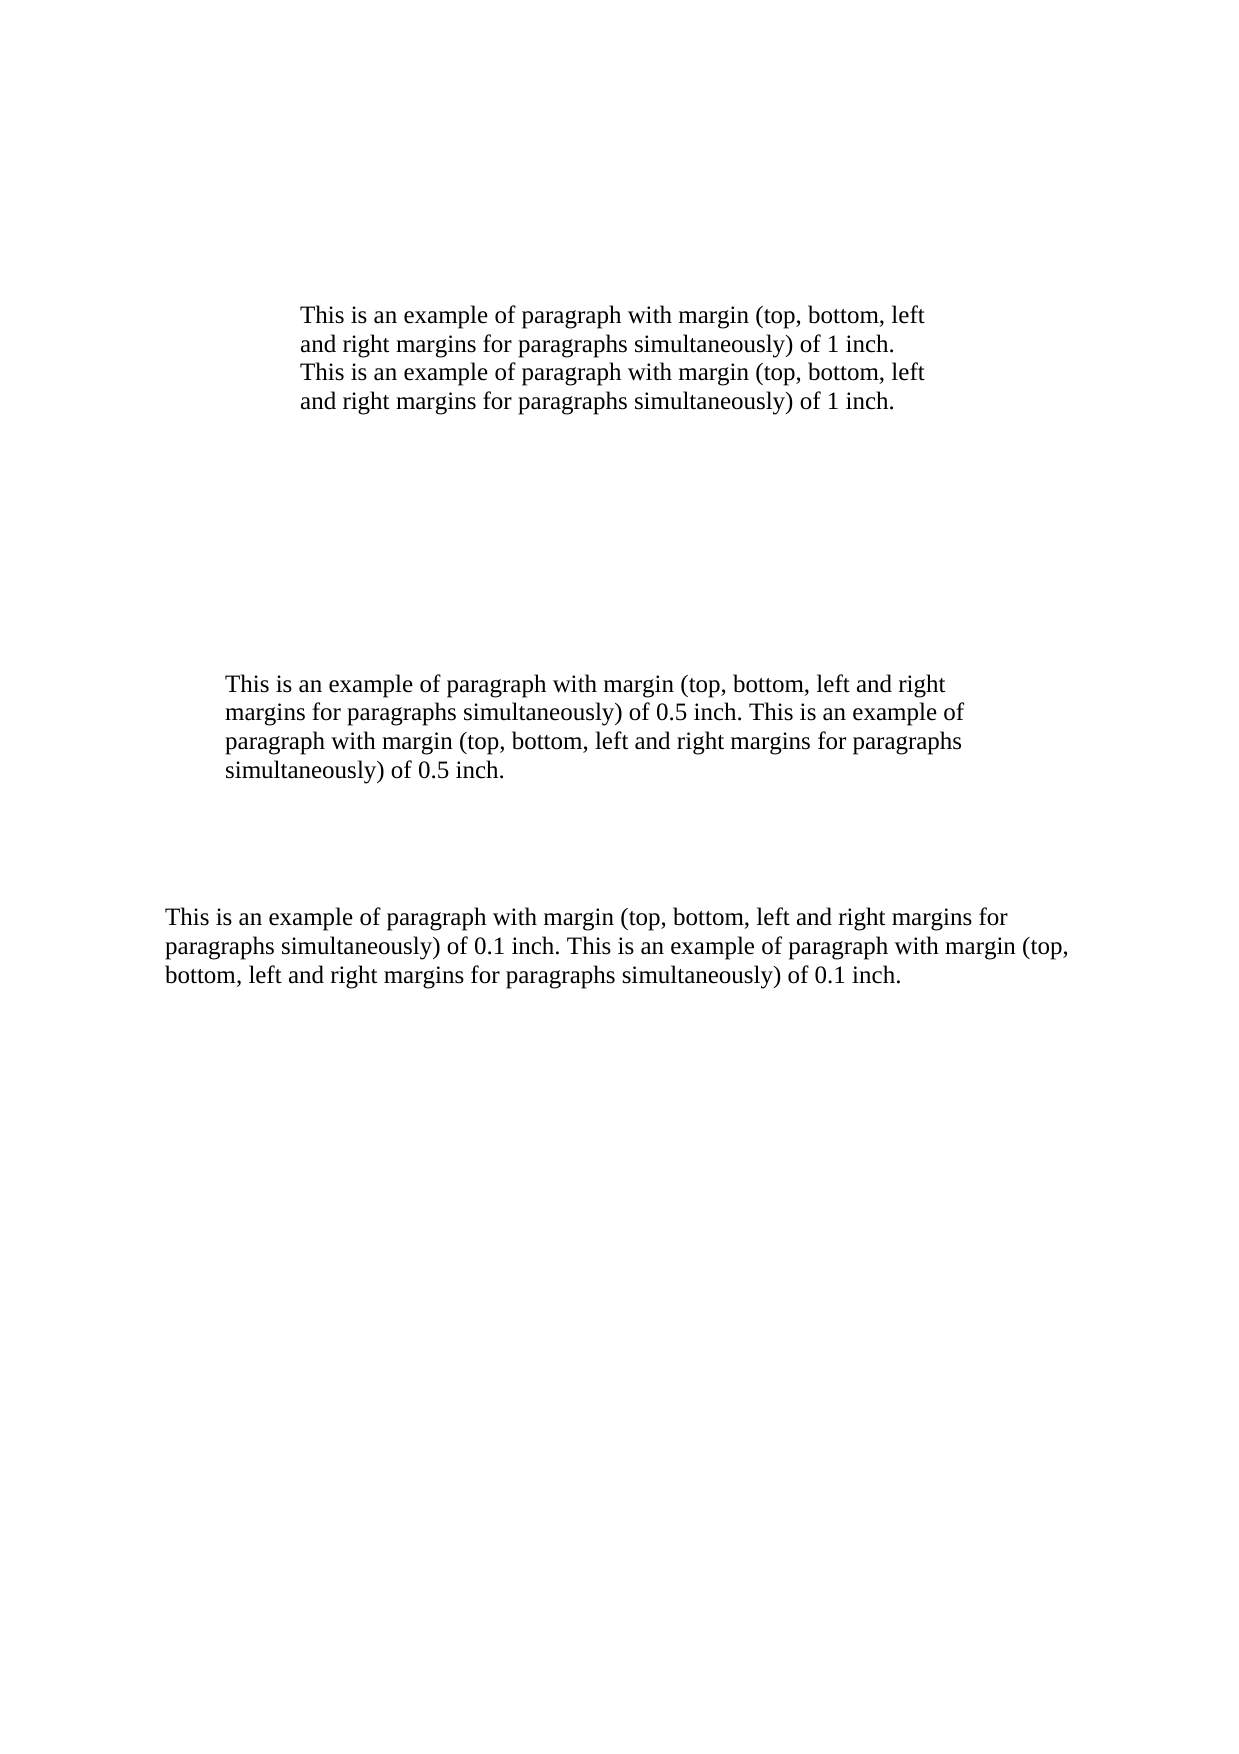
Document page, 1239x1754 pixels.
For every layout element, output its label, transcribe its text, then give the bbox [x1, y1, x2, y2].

text This is an example of paragraph with margin (top, bottom, left and right margins for paragraphs simultaneously) of 0.5 inch. This is an example of paragraph with margin (top, bottom, left and right margins for paragraphs simultaneously) of 0.5 inch. [225, 669, 1014, 784]
text This is an example of paragraph with margin (top, bottom, left and right margins for paragraphs simultaneously) of 1 inch. This is an example of paragraph with margin (top, bottom, left and right margins for paragraphs simultaneously) of 1 inch. [300, 300, 939, 415]
text This is an example of paragraph with margin (top, bottom, left and right margins for paragraphs simultaneously) of 0.1 inch. This is an example of paragraph with margin (top, bottom, left and right margins for paragraphs simultaneously) of 0.1 inch. [165, 902, 1074, 989]
